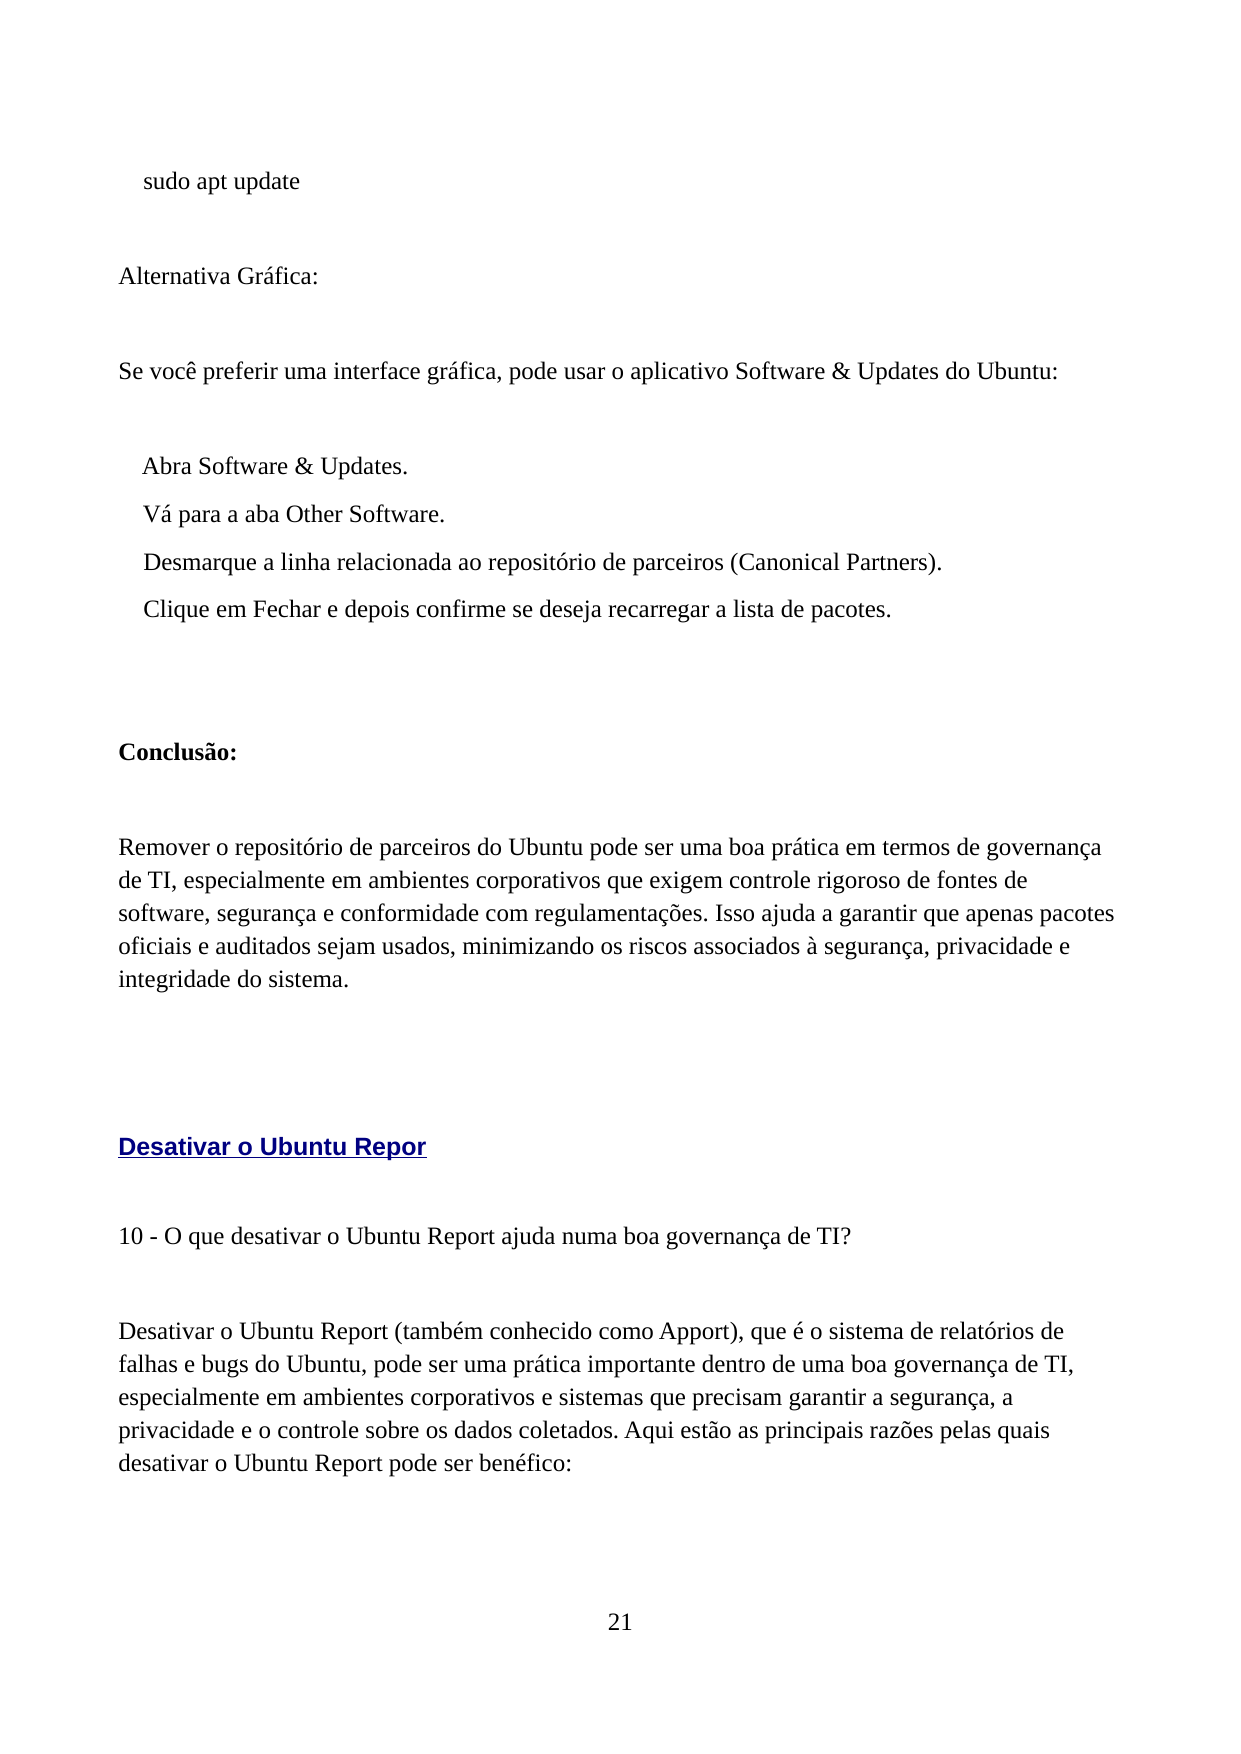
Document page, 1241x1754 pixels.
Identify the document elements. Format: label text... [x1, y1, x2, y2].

text Alternativa Gráfica: [118, 261, 1122, 290]
text sudo apt update [118, 166, 1122, 194]
text Vá para a aba Other Software. [118, 499, 1122, 528]
subtitle Desativar o Ubuntu Repor [118, 1132, 1122, 1161]
text 10 - O que desativar o Ubuntu Report ajuda numa boa governança de TI? [118, 1221, 1122, 1250]
text Desativar o Ubuntu Report (também conhecido como Apport), que é o sistema de relatórios de falhas e bugs do Ubuntu, pode ser uma prática importante dentro de uma boa governança de TI, especialmente em ambientes corporativos e sistemas que precisam garantir a segurança, a privacidade e o controle sobre os dados coletados. Aqui estão as principais razões pelas quais desativar o Ubuntu Report pode ser benéfico: [118, 1316, 1122, 1477]
text Clique em Fechar e depois confirme se deseja recarregar a lista de pacotes. [118, 594, 1122, 623]
text Abra Software & Updates. [118, 451, 1122, 480]
text Conclusão: [118, 737, 1122, 766]
text Desmarque a linha relacionada ao repositório de parceiros (Canonical Partners). [118, 547, 1122, 575]
text Remover o repositório de parceiros do Ubuntu pode ser uma boa prática em termos de governança de TI, especialmente em ambientes corporativos que exigem controle rigoroso de fontes de software, segurança e conformidade com regulamentações. Isso ajuda a garantir que apenas pacotes oficiais e auditados sejam usados, minimizando os riscos associados à segurança, privacidade e integridade do sistema. [118, 832, 1122, 993]
text Se você preferir uma interface gráfica, pode usar o aplicativo Software & Updates do Ubuntu: [118, 356, 1122, 385]
